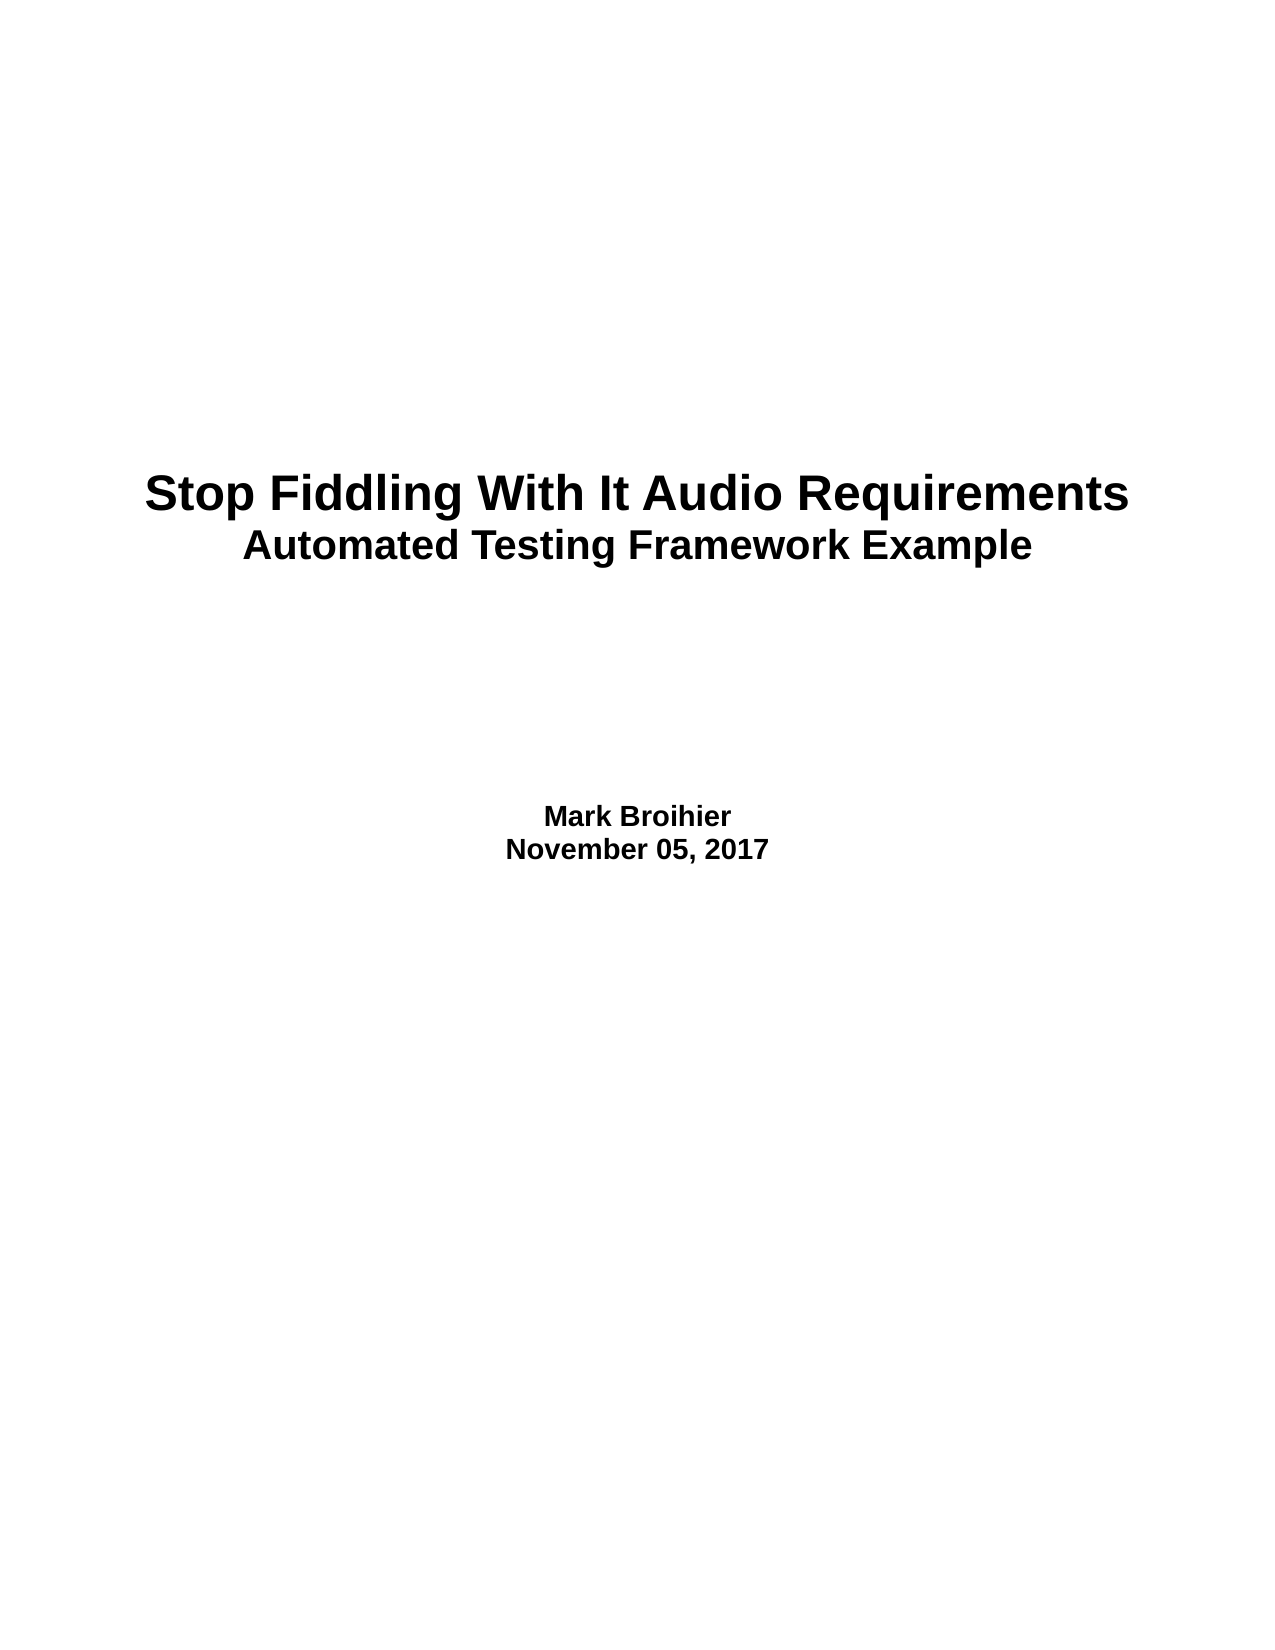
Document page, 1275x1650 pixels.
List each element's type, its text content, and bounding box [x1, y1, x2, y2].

text Automated Testing Framework Example [118, 521, 1157, 568]
text November 05, 2017 [118, 832, 1157, 866]
text Mark Broihier [118, 798, 1157, 832]
text Stop Fiddling With It Audio Requirements [118, 463, 1157, 521]
